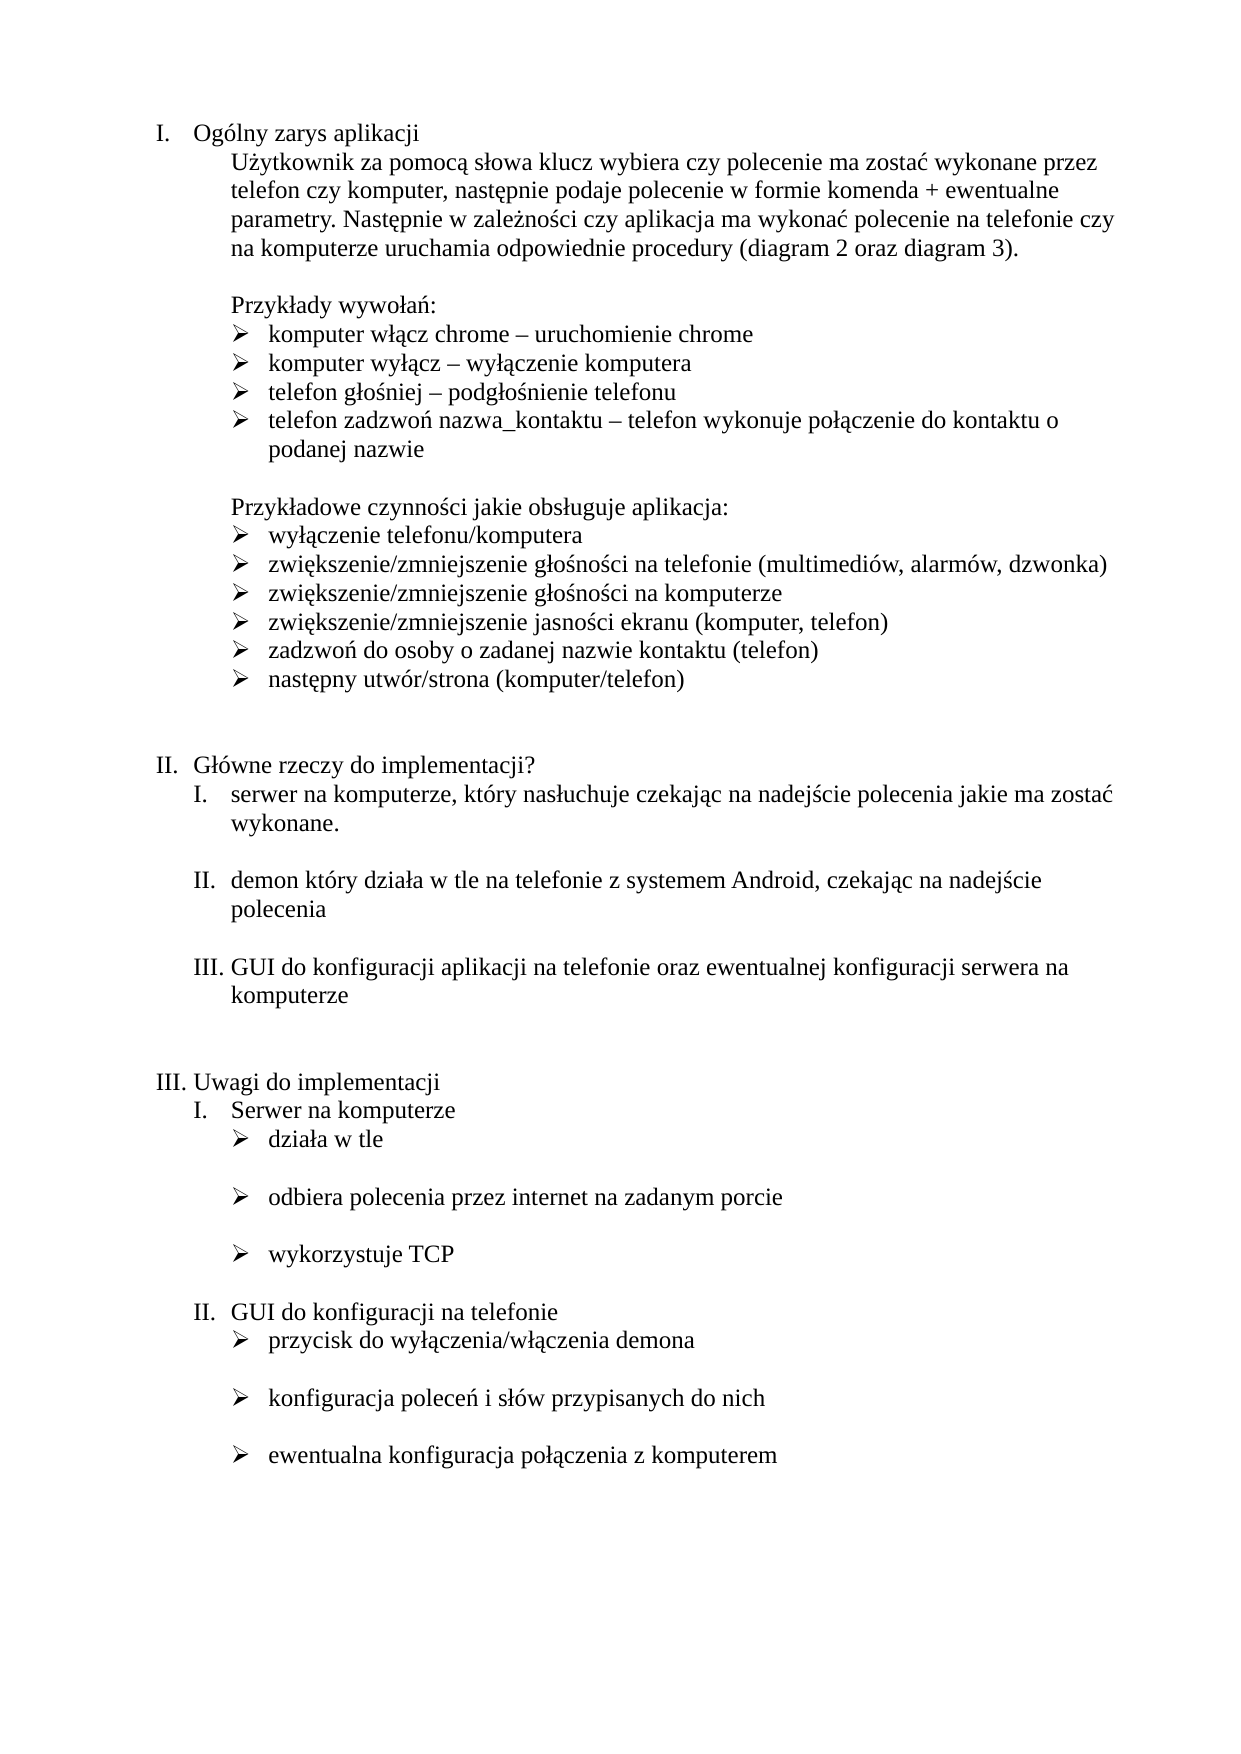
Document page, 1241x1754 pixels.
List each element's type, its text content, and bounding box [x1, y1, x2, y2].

list Uwagi do implementacji [156, 1067, 1122, 1096]
list GUI do konfiguracji aplikacji na telefonie oraz ewentualnej konfiguracji serwera na komputerze [193, 952, 1122, 1009]
list wyłączenie telefonu/komputera [231, 521, 1122, 549]
list zwiększenie/zmniejszenie głośności na komputerze [231, 578, 1122, 607]
list GUI do konfiguracji na telefonie [193, 1297, 1122, 1326]
list wykorzystuje TCP [231, 1239, 1122, 1268]
list zadzwoń do osoby o zadanej nazwie kontaktu (telefon) [231, 636, 1122, 664]
list Serwer na komputerze [193, 1096, 1122, 1124]
list następny utwór/strona (komputer/telefon) [231, 664, 1122, 693]
list działa w tle [231, 1124, 1122, 1153]
list konfiguracja poleceń i słów przypisanych do nich [231, 1383, 1122, 1412]
list zwiększenie/zmniejszenie jasności ekranu (komputer, telefon) [231, 607, 1122, 636]
list zwiększenie/zmniejszenie głośności na telefonie (multimediów, alarmów, dzwonka) [231, 549, 1122, 578]
list telefon zadzwoń nazwa_kontaktu – telefon wykonuje połączenie do kontaktu o podanej nazwie [231, 406, 1122, 463]
list Przykładowe czynności jakie obsługuje aplikacja: [193, 492, 1122, 521]
list telefon głośniej – podgłośnienie telefonu [231, 377, 1122, 406]
list komputer włącz chrome – uruchomienie chrome [231, 319, 1122, 348]
list Ogólny zarys aplikacji [156, 118, 1122, 147]
list komputer wyłącz – wyłączenie komputera [231, 348, 1122, 377]
list demon który działa w tle na telefonie z systemem Android, czekając na nadejście polecenia [193, 866, 1122, 923]
list Przykłady wywołań: [193, 291, 1122, 319]
list ewentualna konfiguracja połączenia z komputerem [231, 1441, 1122, 1469]
list Użytkownik za pomocą słowa klucz wybiera czy polecenie ma zostać wykonane przez telefon czy komputer, następnie podaje polecenie w formie komenda + ewentualne parametry. Następnie w zależności czy aplikacja ma wykonać polecenie na telefonie czy na komputerze uruchamia odpowiednie procedury (diagram 2 oraz diagram 3). [193, 147, 1122, 262]
list odbiera polecenia przez internet na zadanym porcie [231, 1182, 1122, 1211]
list Główne rzeczy do implementacji? [156, 751, 1122, 779]
list serwer na komputerze, który nasłuchuje czekając na nadejście polecenia jakie ma zostać wykonane. [193, 779, 1122, 837]
list przycisk do wyłączenia/włączenia demona [231, 1326, 1122, 1354]
